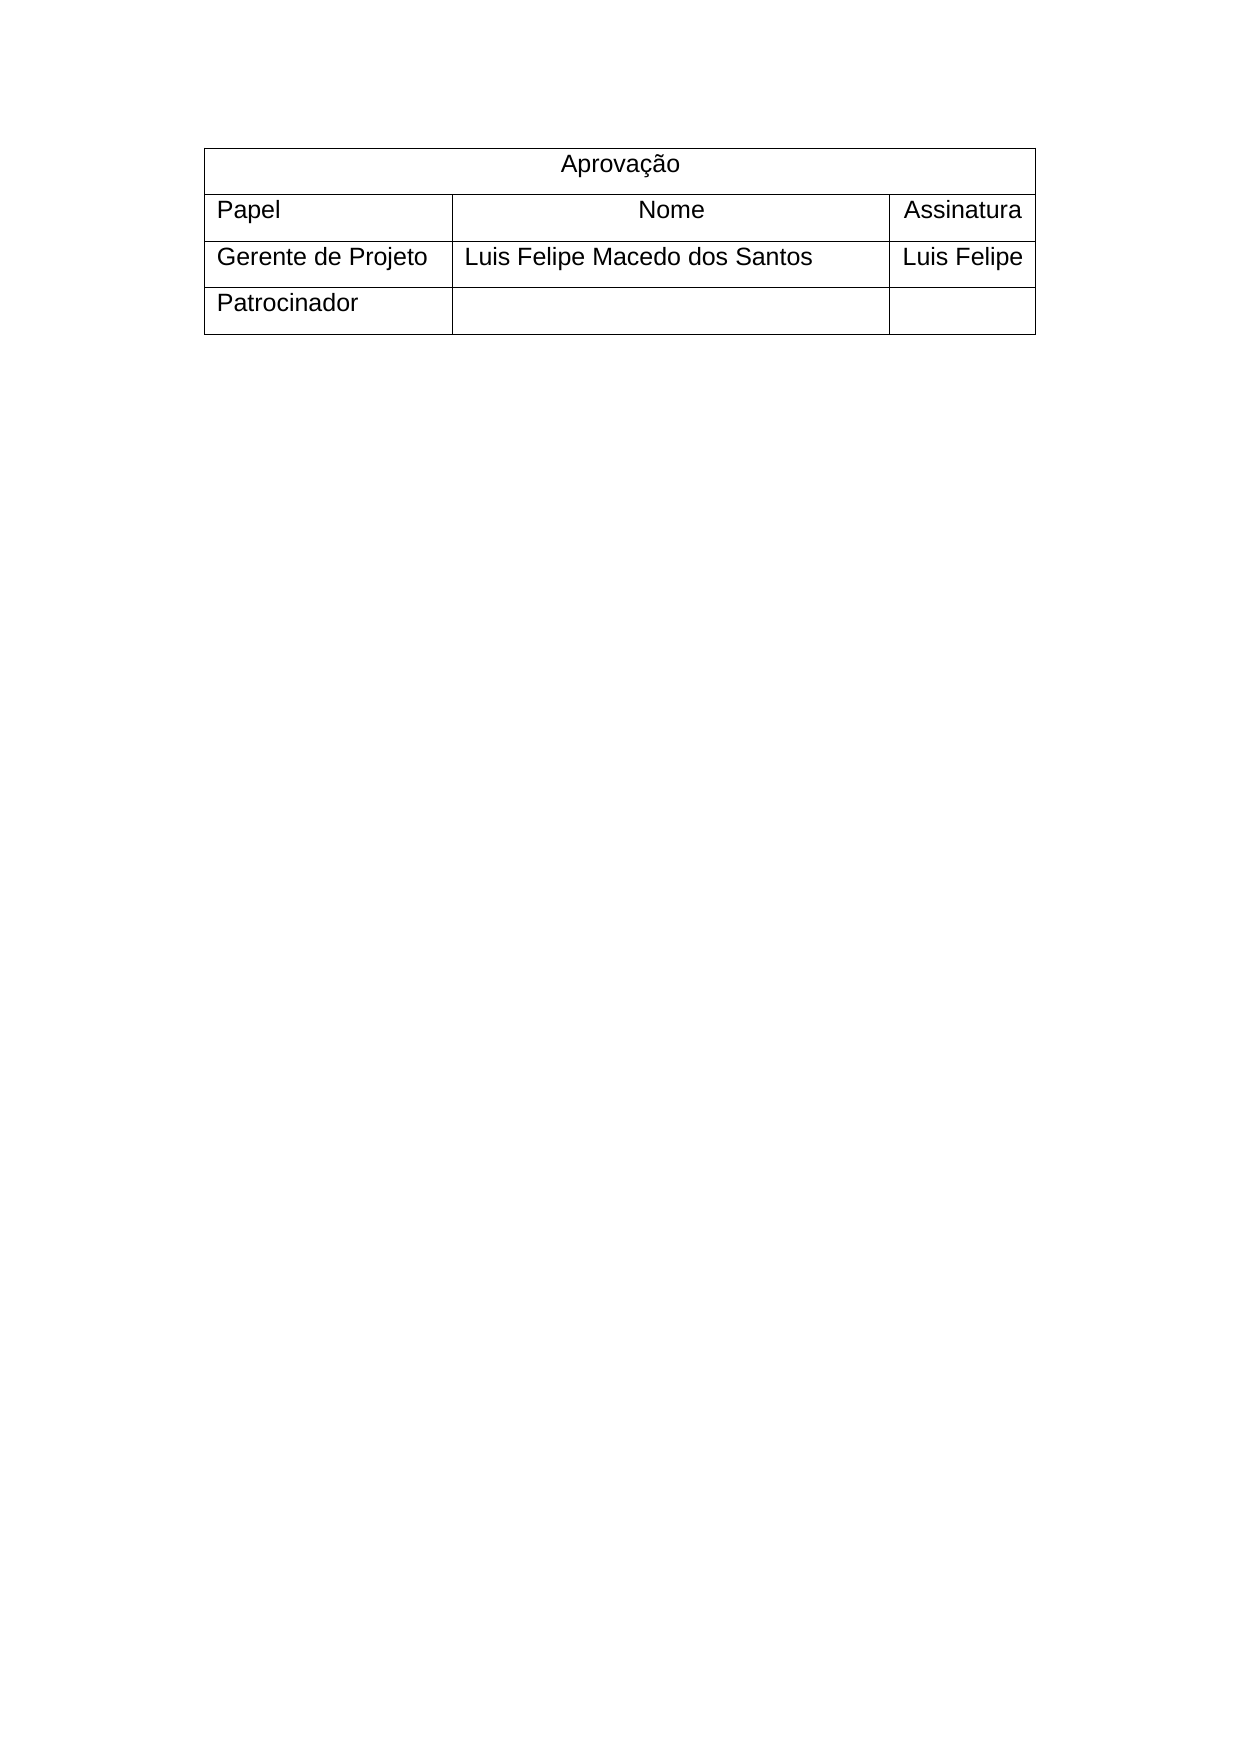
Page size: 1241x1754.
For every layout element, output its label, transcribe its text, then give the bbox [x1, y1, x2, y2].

table_cell Patrocinador [205, 288, 452, 333]
table_cell Papel [205, 195, 452, 241]
table_cell Gerente de Projeto [205, 242, 452, 287]
table_cell [890, 288, 1035, 333]
table_cell Luis Felipe [890, 242, 1035, 287]
table_cell Luis Felipe Macedo dos Santos [453, 242, 889, 287]
table_cell Nome [453, 195, 889, 241]
table_cell Assinatura [890, 195, 1035, 241]
table_cell [453, 288, 889, 333]
table_cell Aprovação [205, 149, 1035, 194]
